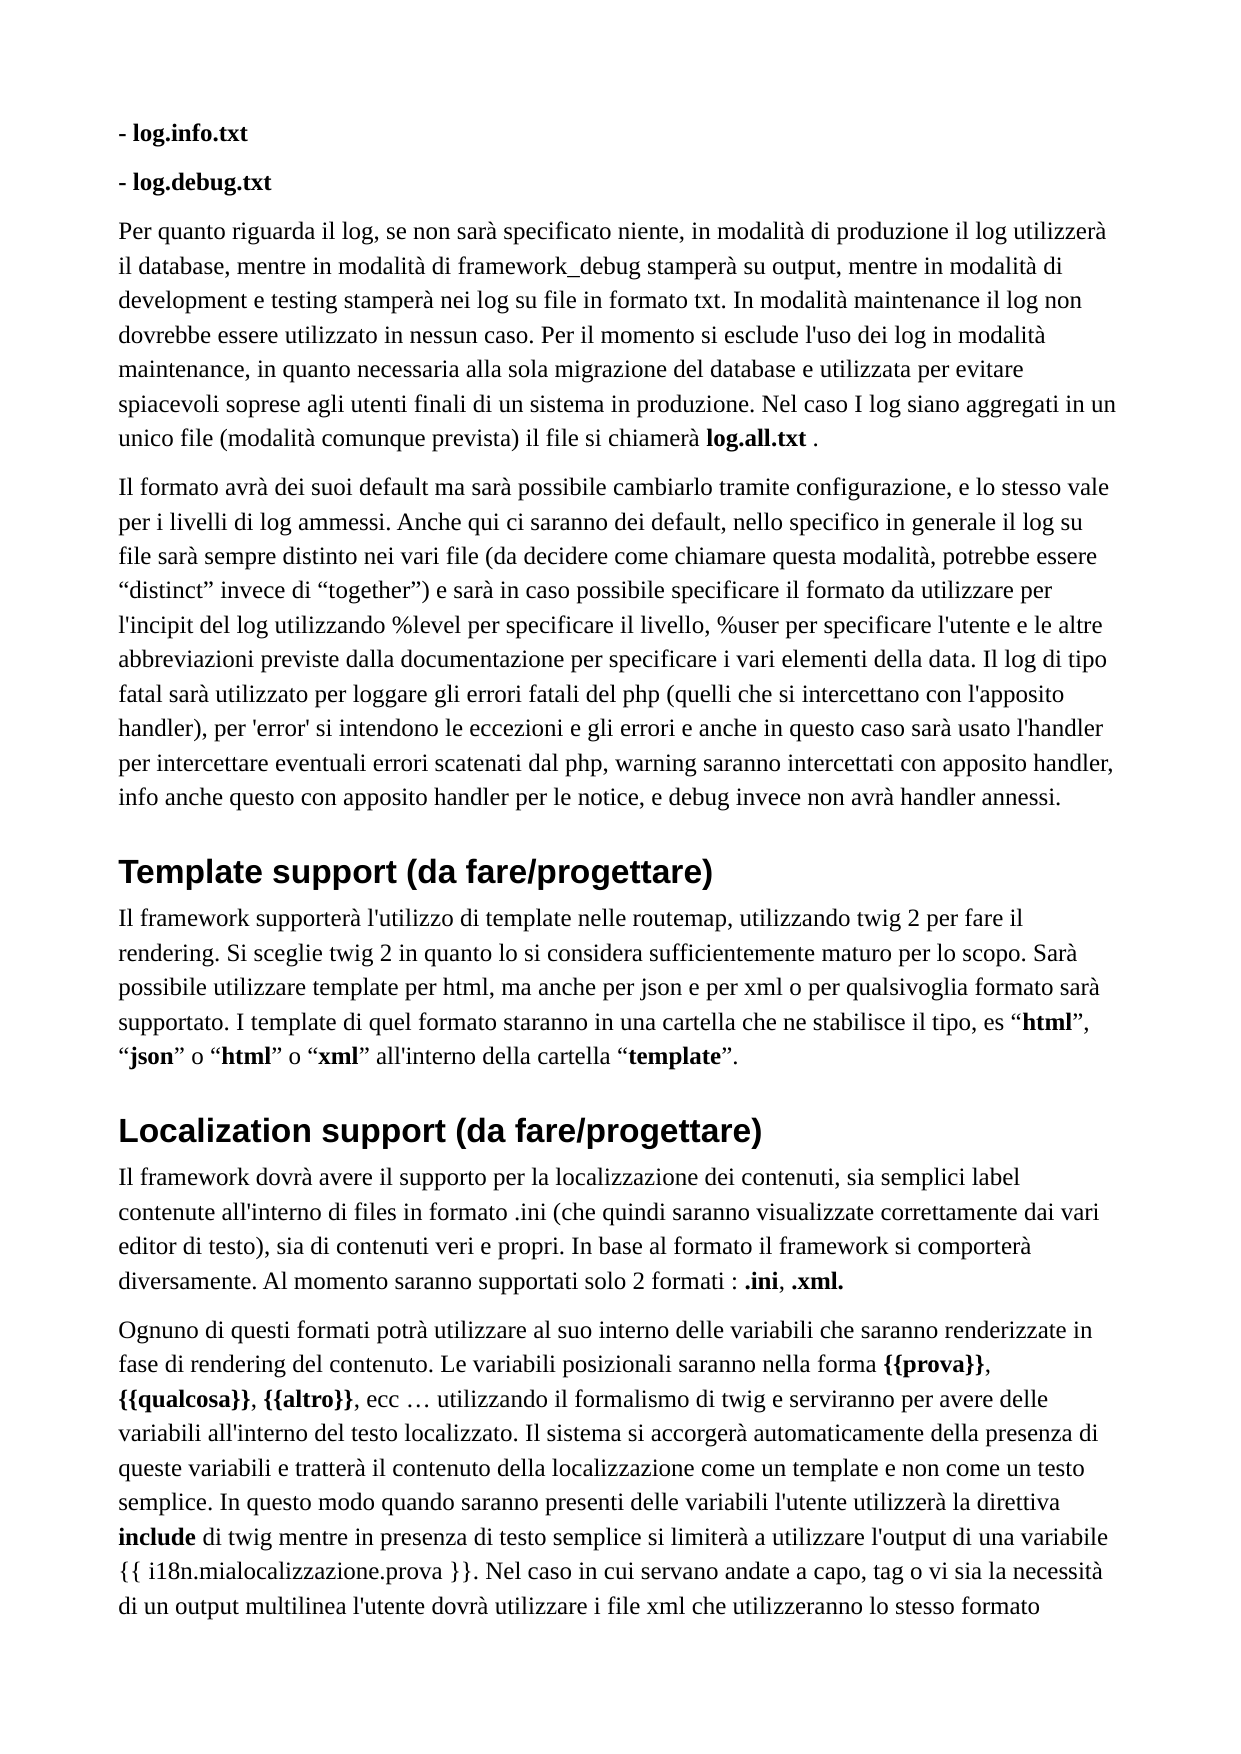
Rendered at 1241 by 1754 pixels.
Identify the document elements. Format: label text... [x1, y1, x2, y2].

subtitle Localization support (da fare/progettare) [118, 1111, 1122, 1150]
subtitle Template support (da fare/progettare) [118, 852, 1122, 891]
text - log.debug.txt [118, 167, 1122, 196]
text Per quanto riguarda il log, se non sarà specificato niente, in modalità di produzione il log utilizzerà il database, mentre in modalità di framework_debug stamperà su output, mentre in modalità di development e testing stamperà nei log su file in formato txt. In modalità maintenance il log non dovrebbe essere utilizzato in nessun caso. Per il momento si esclude l'uso dei log in modalità maintenance, in quanto necessaria alla sola migrazione del database e utilizzata per evitare spiacevoli soprese agli utenti finali di un sistema in produzione. Nel caso I log siano aggregati in un unico file (modalità comunque prevista) il file si chiamerà log.all.txt . [118, 216, 1122, 452]
text Il framework supporterà l'utilizzo di template nelle routemap, utilizzando twig 2 per fare il rendering. Si sceglie twig 2 in quanto lo si considera sufficientemente maturo per lo scopo. Sarà possibile utilizzare template per html, ma anche per json e per xml o per qualsivoglia formato sarà supportato. I template di quel formato staranno in una cartella che ne stabilisce il tipo, es “html”, “json” o “html” o “xml” all'interno della cartella “template”. [118, 903, 1122, 1070]
text Il formato avrà dei suoi default ma sarà possibile cambiarlo tramite configurazione, e lo stesso vale per i livelli di log ammessi. Anche qui ci saranno dei default, nello specifico in generale il log su file sarà sempre distinto nei vari file (da decidere come chiamare questa modalità, potrebbe essere “distinct” invece di “together”) e sarà in caso possibile specificare il formato da utilizzare per l'incipit del log utilizzando %level per specificare il livello, %user per specificare l'utente e le altre abbreviazioni previste dalla documentazione per specificare i vari elementi della data. Il log di tipo fatal sarà utilizzato per loggare gli errori fatali del php (quelli che si intercettano con l'apposito handler), per 'error' si intendono le eccezioni e gli errori e anche in questo caso sarà usato l'handler per intercettare eventuali errori scatenati dal php, warning saranno intercettati con apposito handler, info anche questo con apposito handler per le notice, e debug invece non avrà handler annessi. [118, 472, 1122, 811]
text Il framework dovrà avere il supporto per la localizzazione dei contenuti, sia semplici label contenute all'interno di files in formato .ini (che quindi saranno visualizzate correttamente dai vari editor di testo), sia di contenuti veri e propri. In base al formato il framework si comporterà diversamente. Al momento saranno supportati solo 2 formati : .ini, .xml. [118, 1162, 1122, 1295]
text - log.info.txt [118, 118, 1122, 147]
text Ognuno di questi formati potrà utilizzare al suo interno delle variabili che saranno renderizzate in fase di rendering del contenuto. Le variabili posizionali saranno nella forma {{prova}}, {{qualcosa}}, {{altro}}, ecc … utilizzando il formalismo di twig e serviranno per avere delle variabili all'interno del testo localizzato. Il sistema si accorgerà automaticamente della presenza di queste variabili e tratterà il contenuto della localizzazione come un template e non come un testo semplice. In questo modo quando saranno presenti delle variabili l'utente utilizzerà la direttiva include di twig mentre in presenza di testo semplice si limiterà a utilizzare l'output di una variabile {{ i18n.mialocalizzazione.prova }}. Nel caso in cui servano andate a capo, tag o vi sia la necessità di un output multilinea l'utente dovrà utilizzare i file xml che utilizzeranno lo stesso formato [118, 1315, 1122, 1619]
